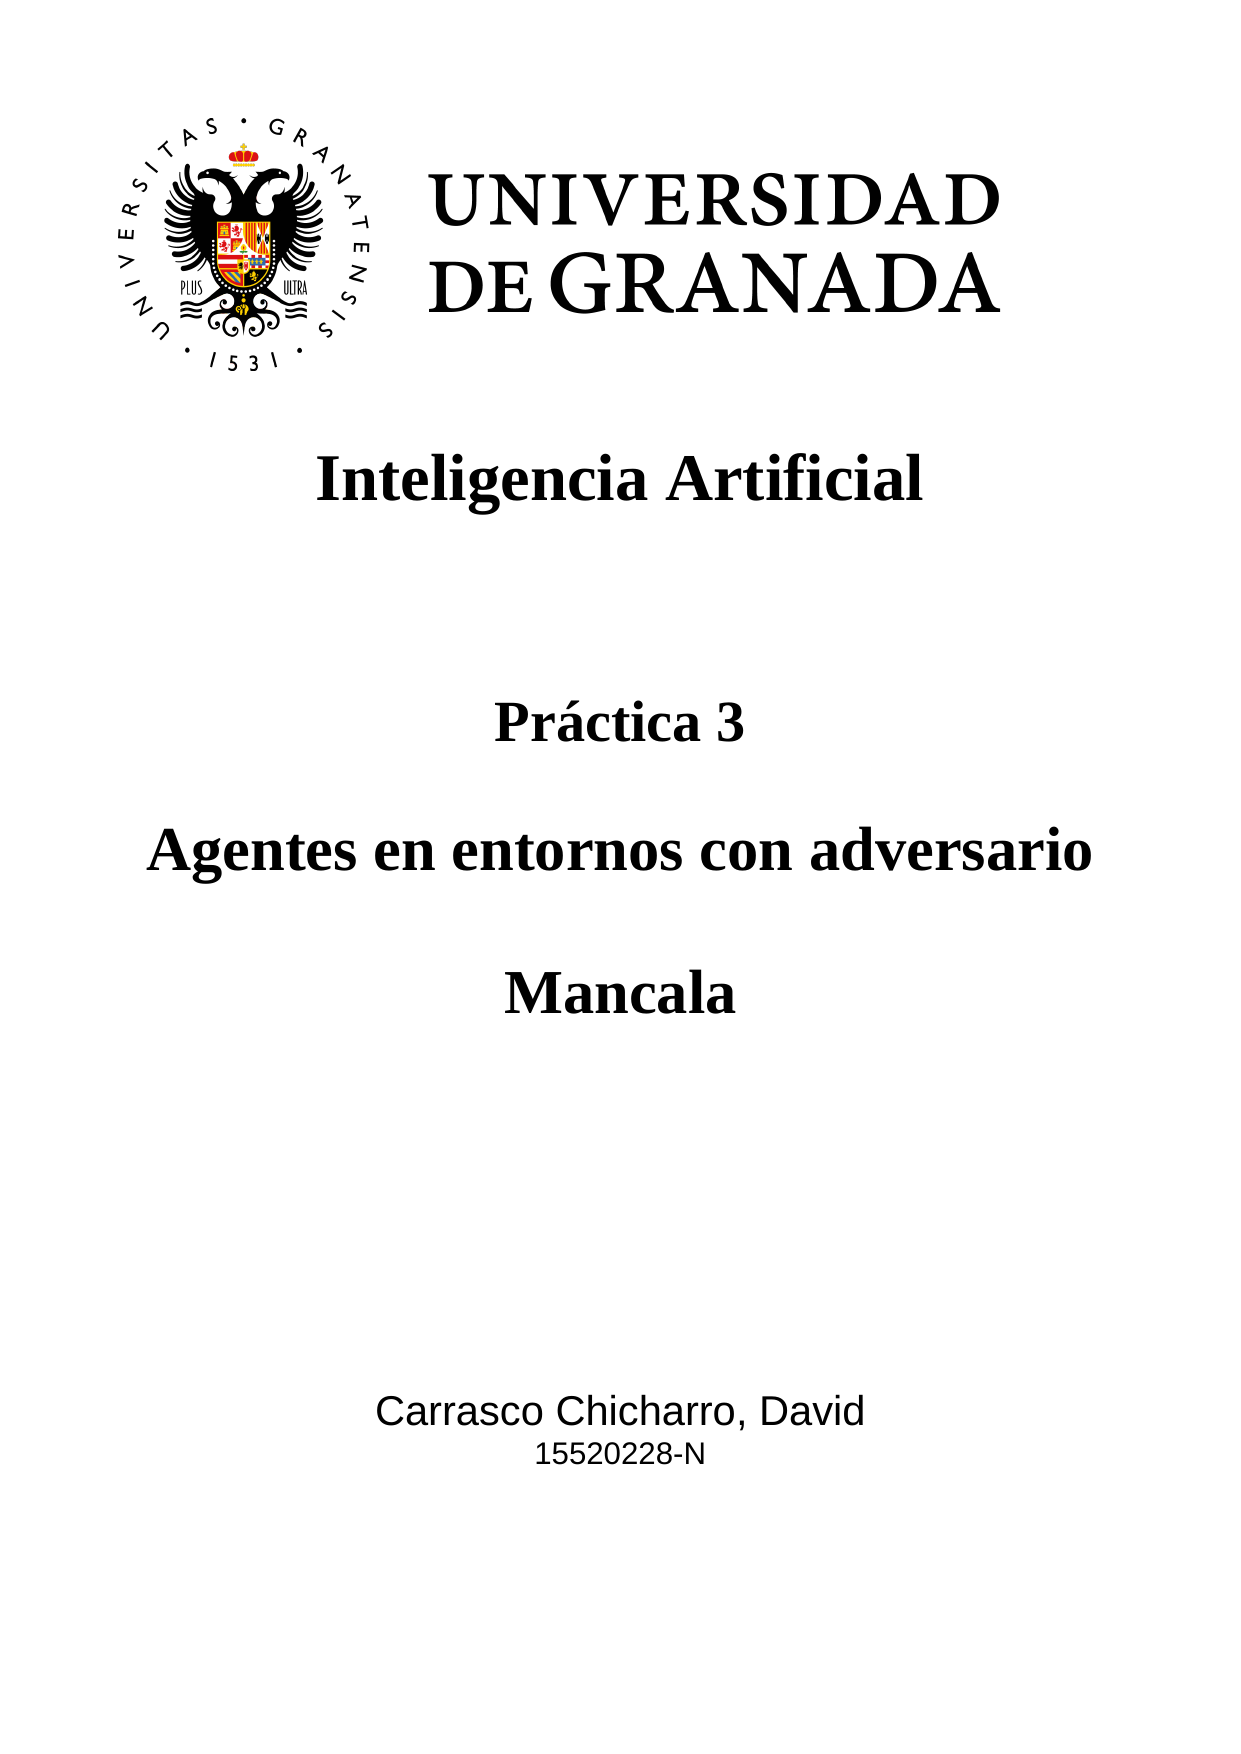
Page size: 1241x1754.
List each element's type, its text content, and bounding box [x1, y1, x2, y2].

text Mancala [118, 955, 1122, 1027]
text 15520228-N [118, 1435, 1122, 1471]
text Inteligencia Artificial [118, 438, 1122, 514]
picture [118, 118, 1001, 371]
text Carrasco Chicharro, David [118, 1387, 1122, 1435]
text Agentes en entornos con adversario [118, 811, 1122, 883]
text Práctica 3 [118, 687, 1122, 754]
